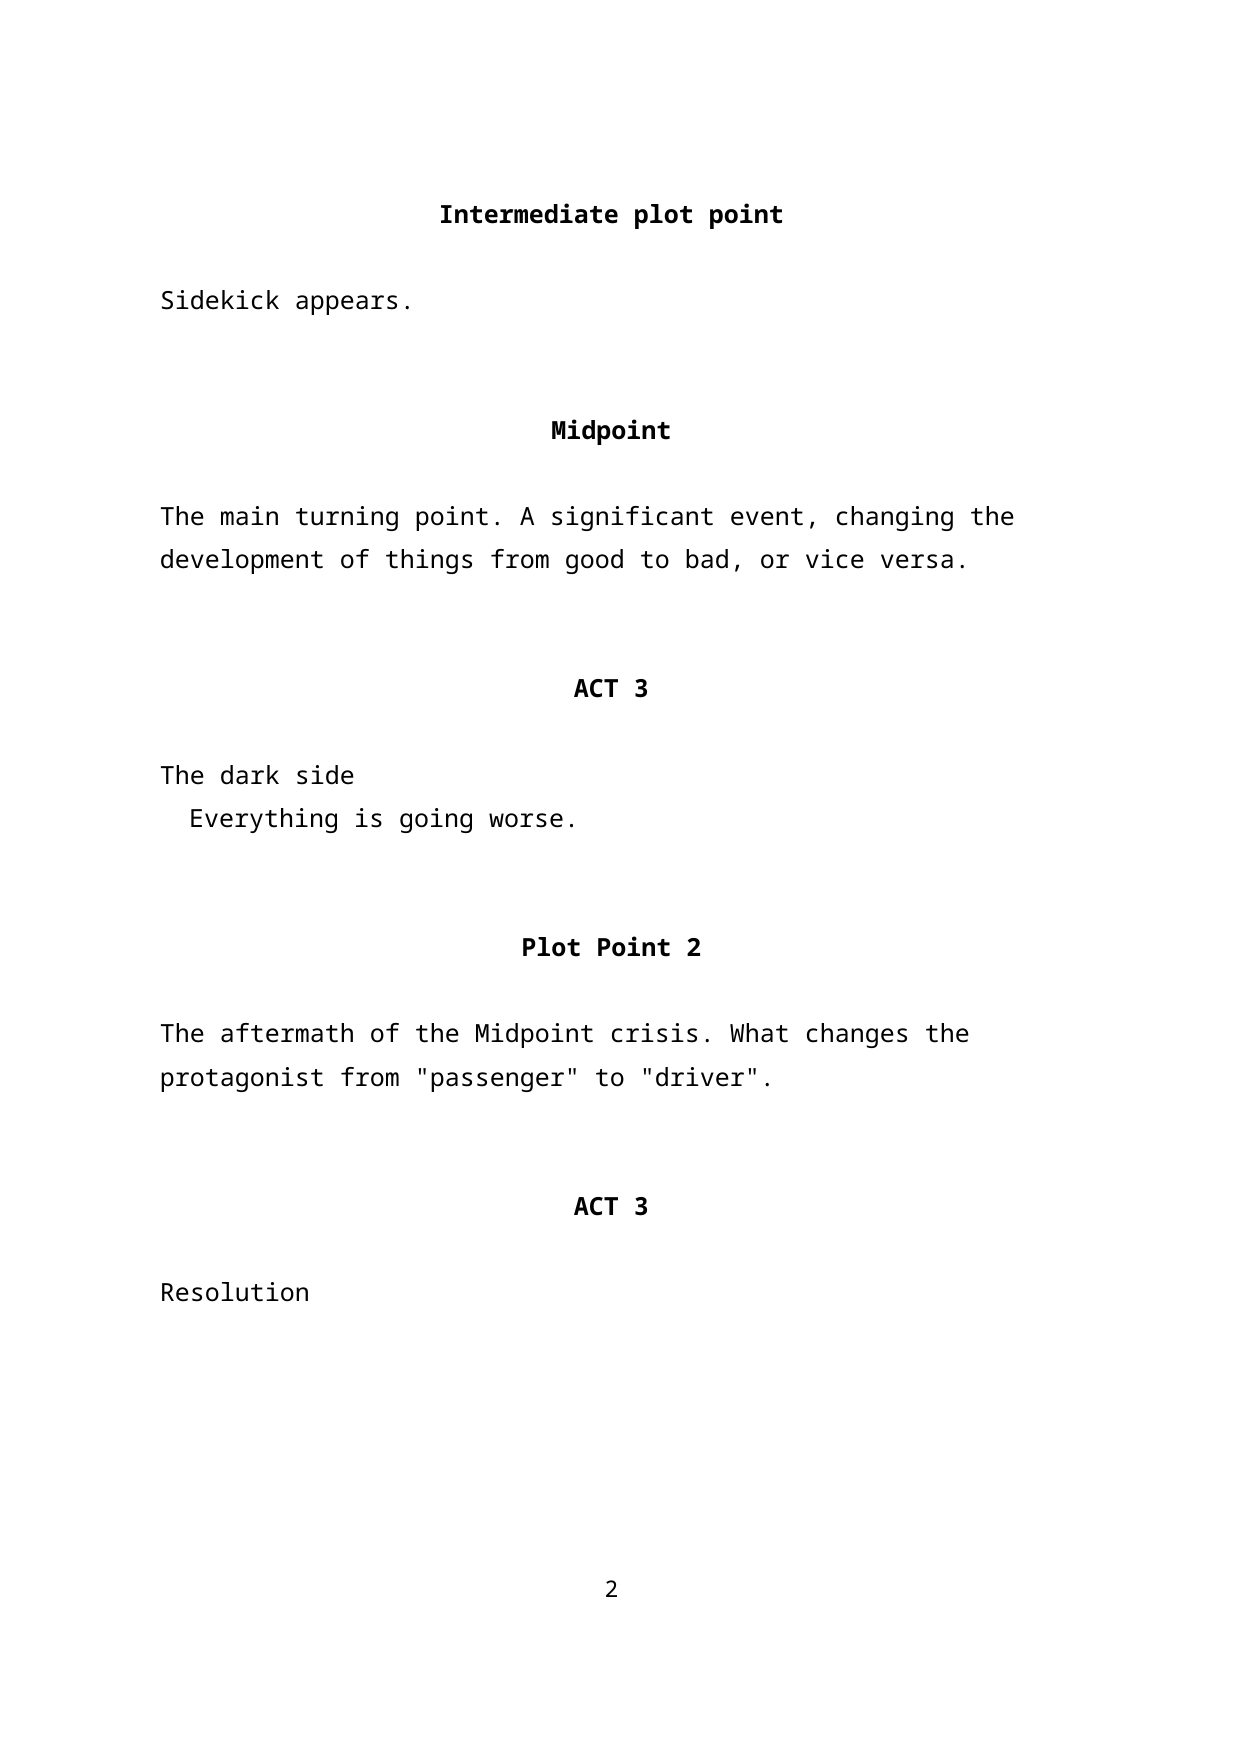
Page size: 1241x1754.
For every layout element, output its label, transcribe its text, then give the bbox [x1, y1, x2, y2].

text Everything is going worse. [159, 793, 1063, 836]
subtitle Midpoint [159, 404, 1063, 448]
subtitle Intermediate plot point [159, 189, 1063, 232]
subtitle Plot Point 2 [159, 922, 1063, 965]
text The main turning point. A significant event, changing the development of things from good to bad, or vice versa. [159, 491, 1063, 577]
text Resolution [159, 1267, 1063, 1310]
text Sidekick appears. [159, 275, 1063, 318]
text The dark side [159, 749, 1063, 793]
subtitle Act 3 [159, 663, 1063, 706]
text The aftermath of the Midpoint crisis. What changes the protagonist from "passenger" to "driver". [159, 1008, 1063, 1094]
subtitle ACT 3 [159, 1181, 1063, 1224]
